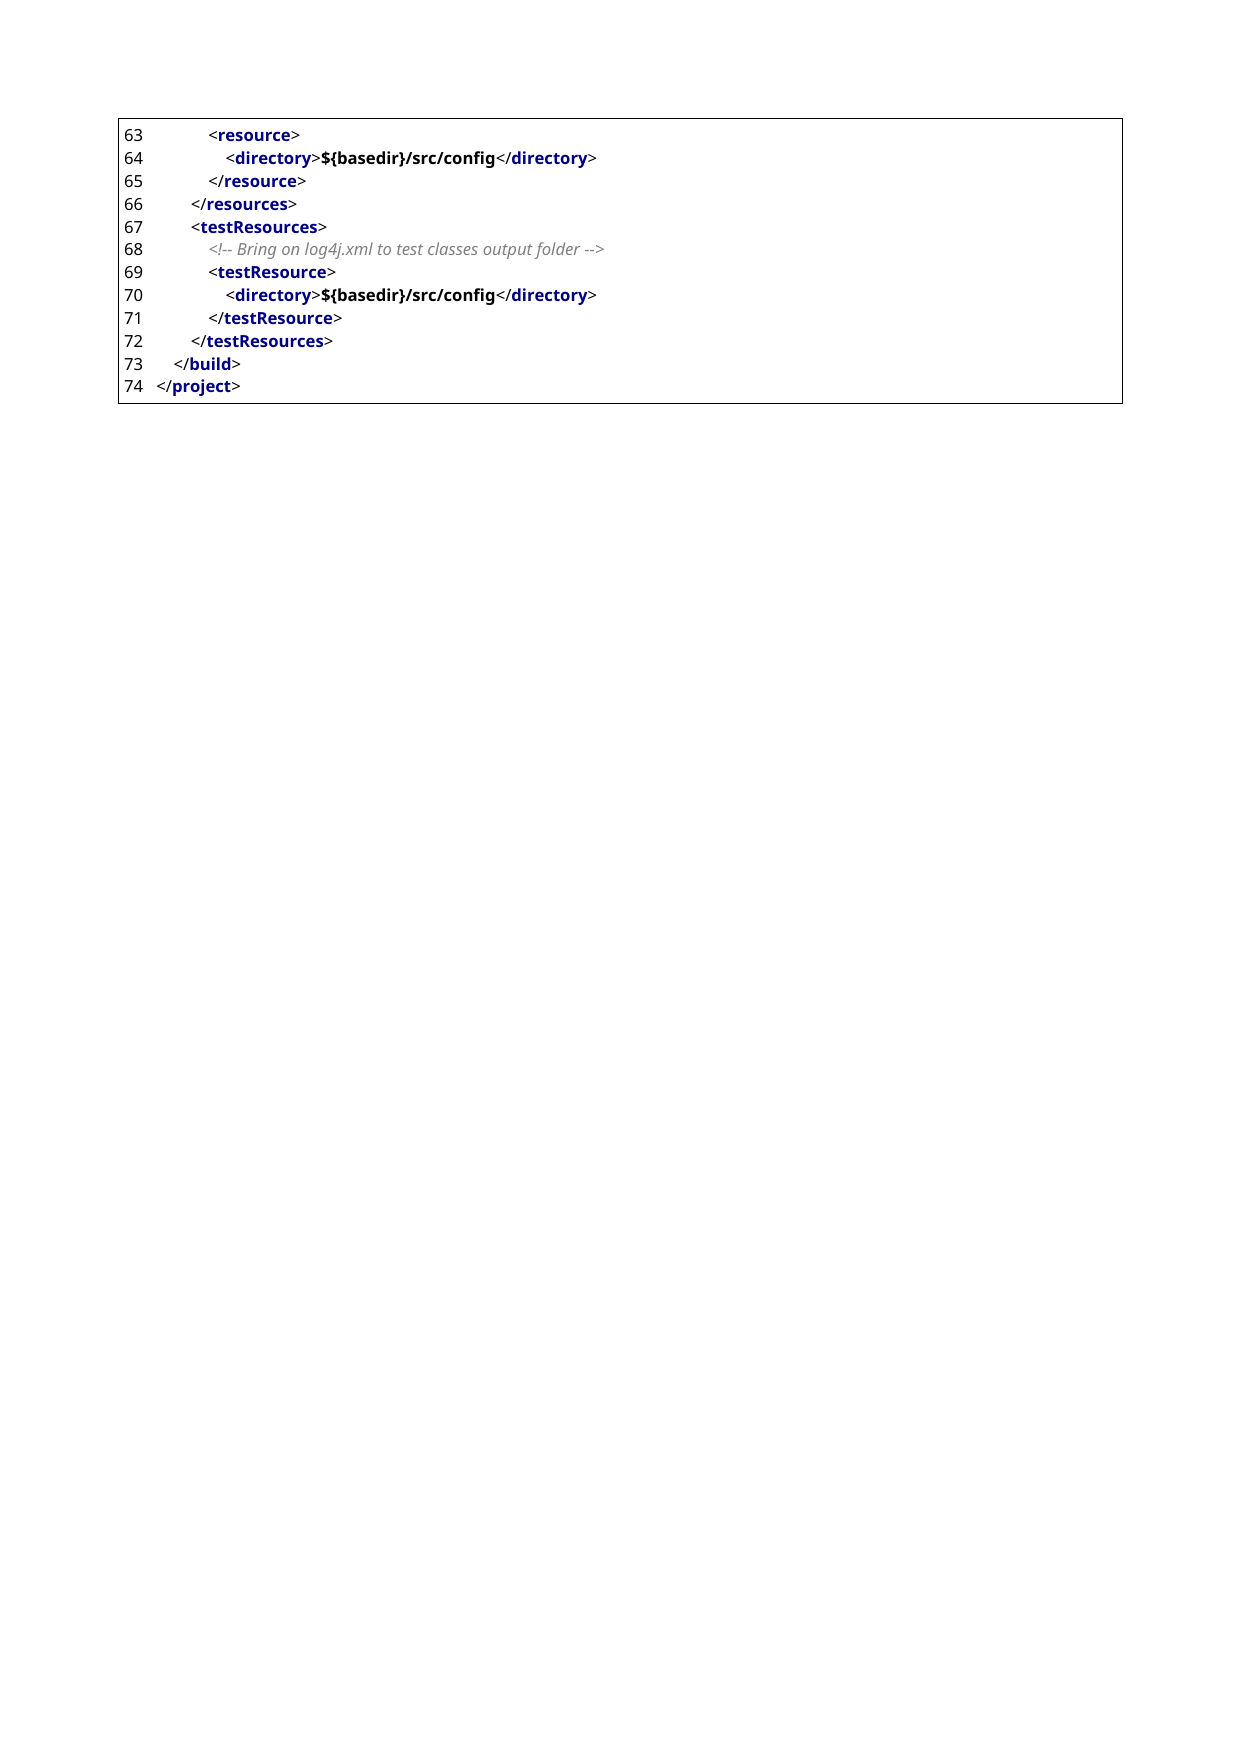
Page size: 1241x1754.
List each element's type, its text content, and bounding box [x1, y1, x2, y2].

table_header 63 <resource> 64 <directory>${basedir}/src/config</directory> 65 </resource> 66 </resources> 67 <testResources> 68 <!-- Bring on log4j.xml to test classes output folder --> 69 <testResource> 70 <directory>${basedir}/src/config</directory> 71 </testResource> 72 </testResources> 73 </build> 74 </project> [119, 119, 1122, 403]
